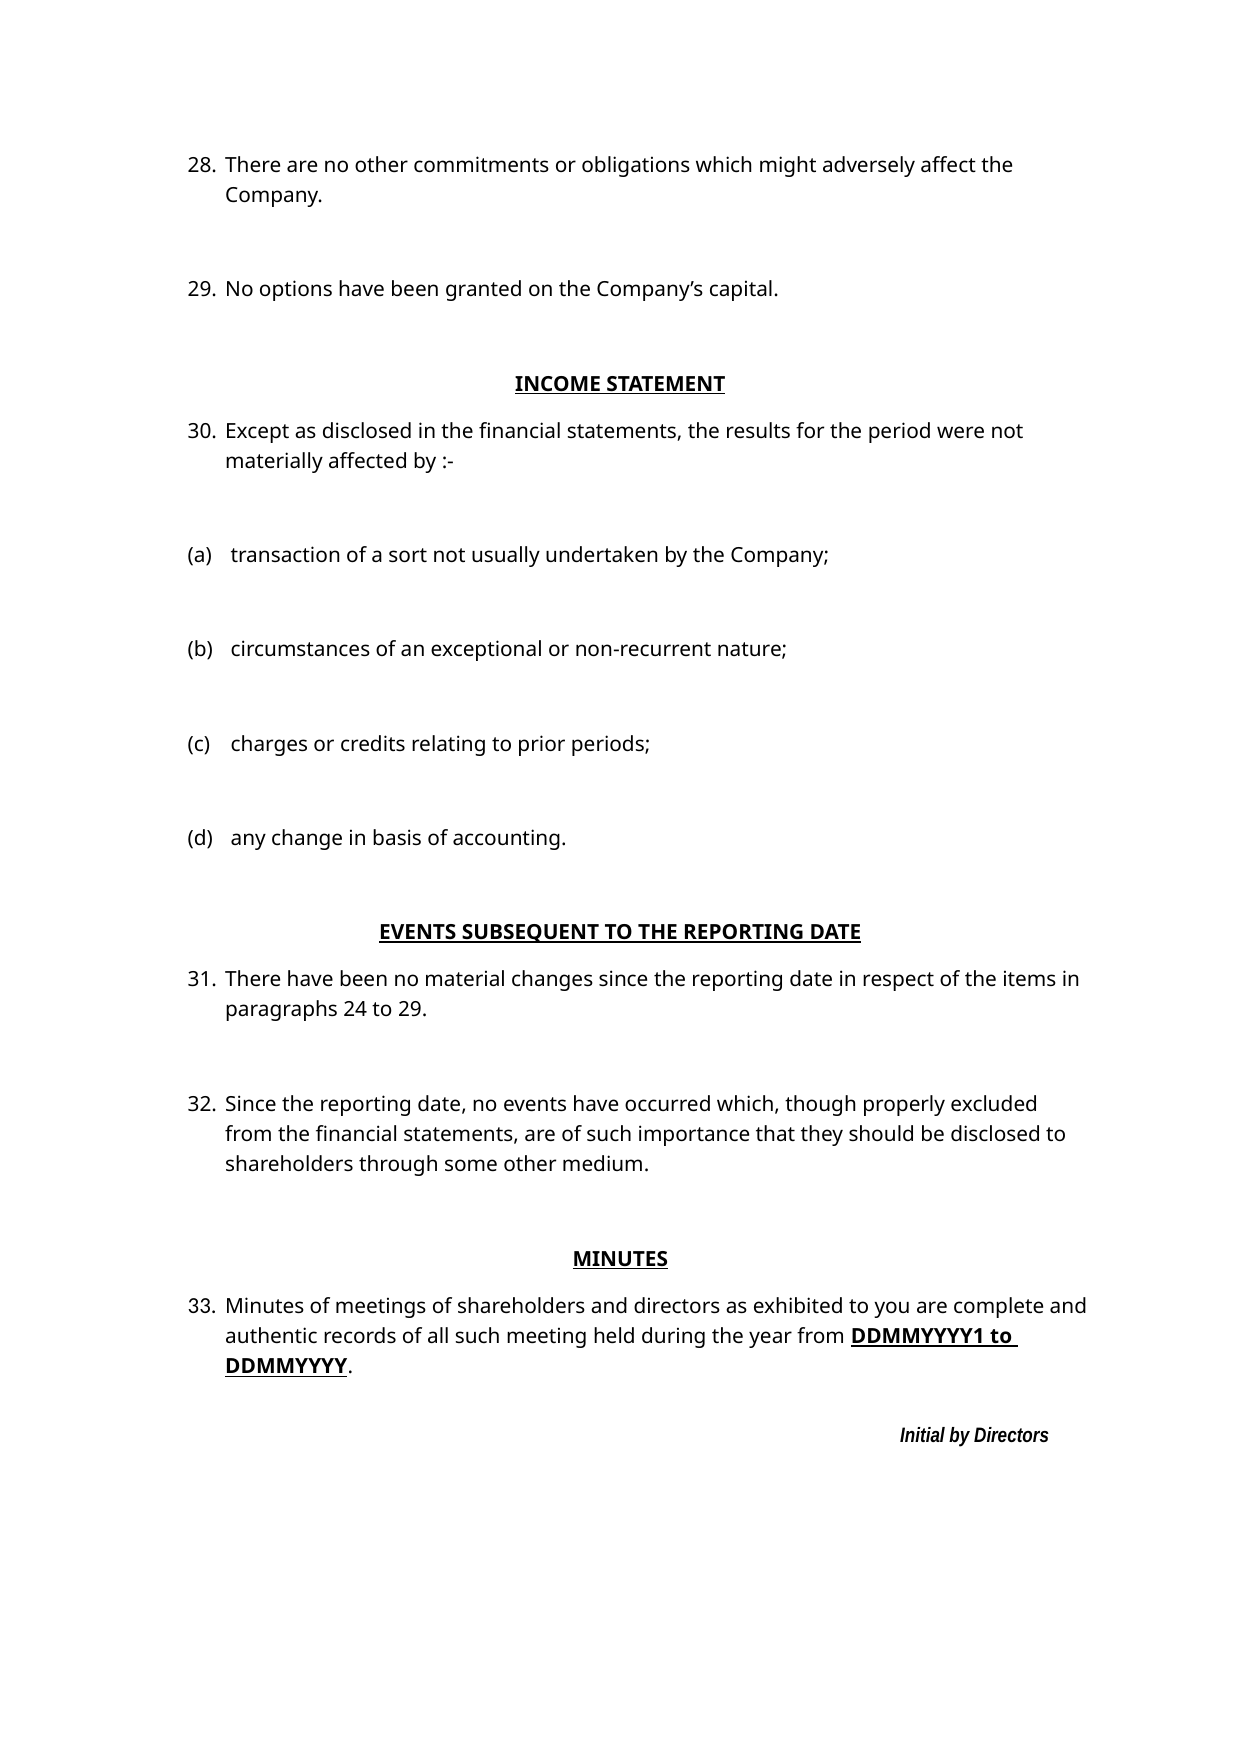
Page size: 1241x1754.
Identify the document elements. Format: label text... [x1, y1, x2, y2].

text INCOME STATEMENT [150, 369, 1090, 397]
list Except as disclosed in the financial statements, the results for the period were not materially affected by :- [187, 416, 1090, 475]
list Since the reporting date, no events have occurred which, though properly excluded from the financial statements, are of such importance that they should be disclosed to shareholders through some other medium. [187, 1089, 1090, 1178]
list There are no other commitments or obligations which might adversely affect the Company. [187, 150, 1090, 209]
list transaction of a sort not usually undertaken by the Company; [187, 540, 1090, 569]
text MINUTES [150, 1244, 1090, 1272]
list No options have been granted on the Company’s capital. [187, 274, 1090, 303]
list any change in basis of accounting. [187, 823, 1090, 851]
list Minutes of meetings of shareholders and directors as exhibited to you are complete and authentic records of all such meeting held during the year from DDMMYYYY1 to DDMMYYYY. [187, 1291, 1090, 1380]
text EVENTS SUBSEQUENT TO THE REPORTING DATE [150, 917, 1090, 946]
table_cell [888, 1483, 1038, 1519]
list charges or credits relating to prior periods; [187, 729, 1090, 757]
list There have been no material changes since the reporting date in respect of the items in paragraphs 24 to 29. [187, 964, 1090, 1023]
list circumstances of an exceptional or non-recurrent nature; [187, 634, 1090, 663]
text Initial by Directors [150, 1423, 1090, 1447]
table_header [888, 1447, 1038, 1483]
